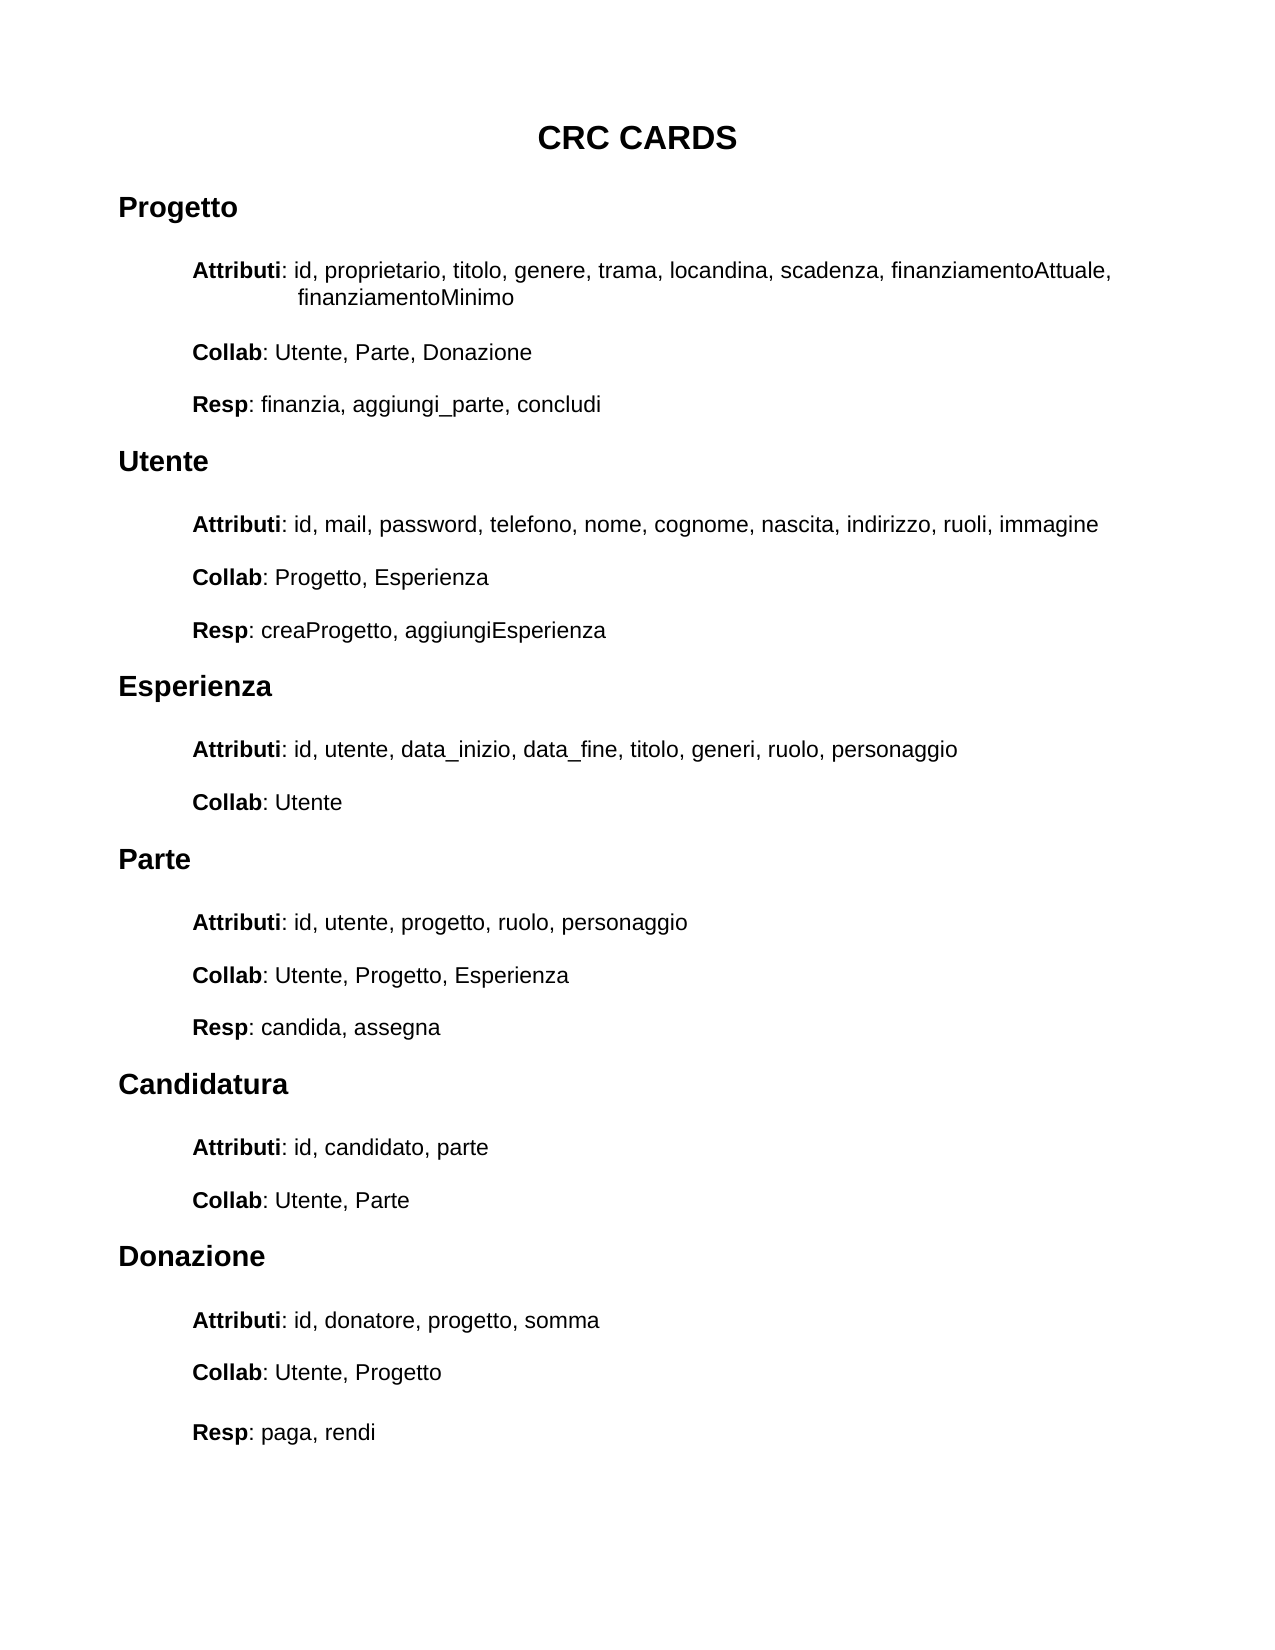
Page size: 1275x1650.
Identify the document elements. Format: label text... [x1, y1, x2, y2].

text Resp: paga, rendi [118, 1419, 1157, 1446]
text Collab: Utente, Parte, Donazione [118, 339, 1157, 365]
text Attributi: id, utente, progetto, ruolo, personaggio [118, 909, 1157, 935]
text Attributi: id, utente, data_inizio, data_fine, titolo, generi, ruolo, personaggio [118, 736, 1157, 763]
text Attributi: id, donatore, progetto, somma [118, 1307, 1157, 1333]
text Collab: Utente, Parte [118, 1187, 1157, 1213]
text Collab: Utente, Progetto, Esperienza [118, 962, 1157, 988]
text Attributi: id, proprietario, titolo, genere, trama, locandina, scadenza, finanziamentoAttuale, finanziamentoMinimo [118, 257, 1157, 310]
text Candidatura [118, 1067, 1157, 1101]
text Resp: candida, assegna [118, 1014, 1157, 1041]
text Collab: Progetto, Esperienza [118, 564, 1157, 590]
text Resp: creaProgetto, aggiungiEsperienza [118, 617, 1157, 643]
text Resp: finanzia, aggiungi_parte, concludi [118, 391, 1157, 418]
text Donazione [118, 1239, 1157, 1273]
text Utente [118, 444, 1157, 478]
text Esperienza [118, 669, 1157, 703]
text Collab: Utente, Progetto [118, 1359, 1157, 1386]
text Parte [118, 842, 1157, 875]
text Attributi: id, candidato, parte [118, 1134, 1157, 1160]
text Collab: Utente [118, 789, 1157, 815]
text CRC CARDS [118, 118, 1157, 157]
text Attributi: id, mail, password, telefono, nome, cognome, nascita, indirizzo, ruoli, immagine [118, 511, 1157, 537]
text Progetto [118, 190, 1157, 224]
